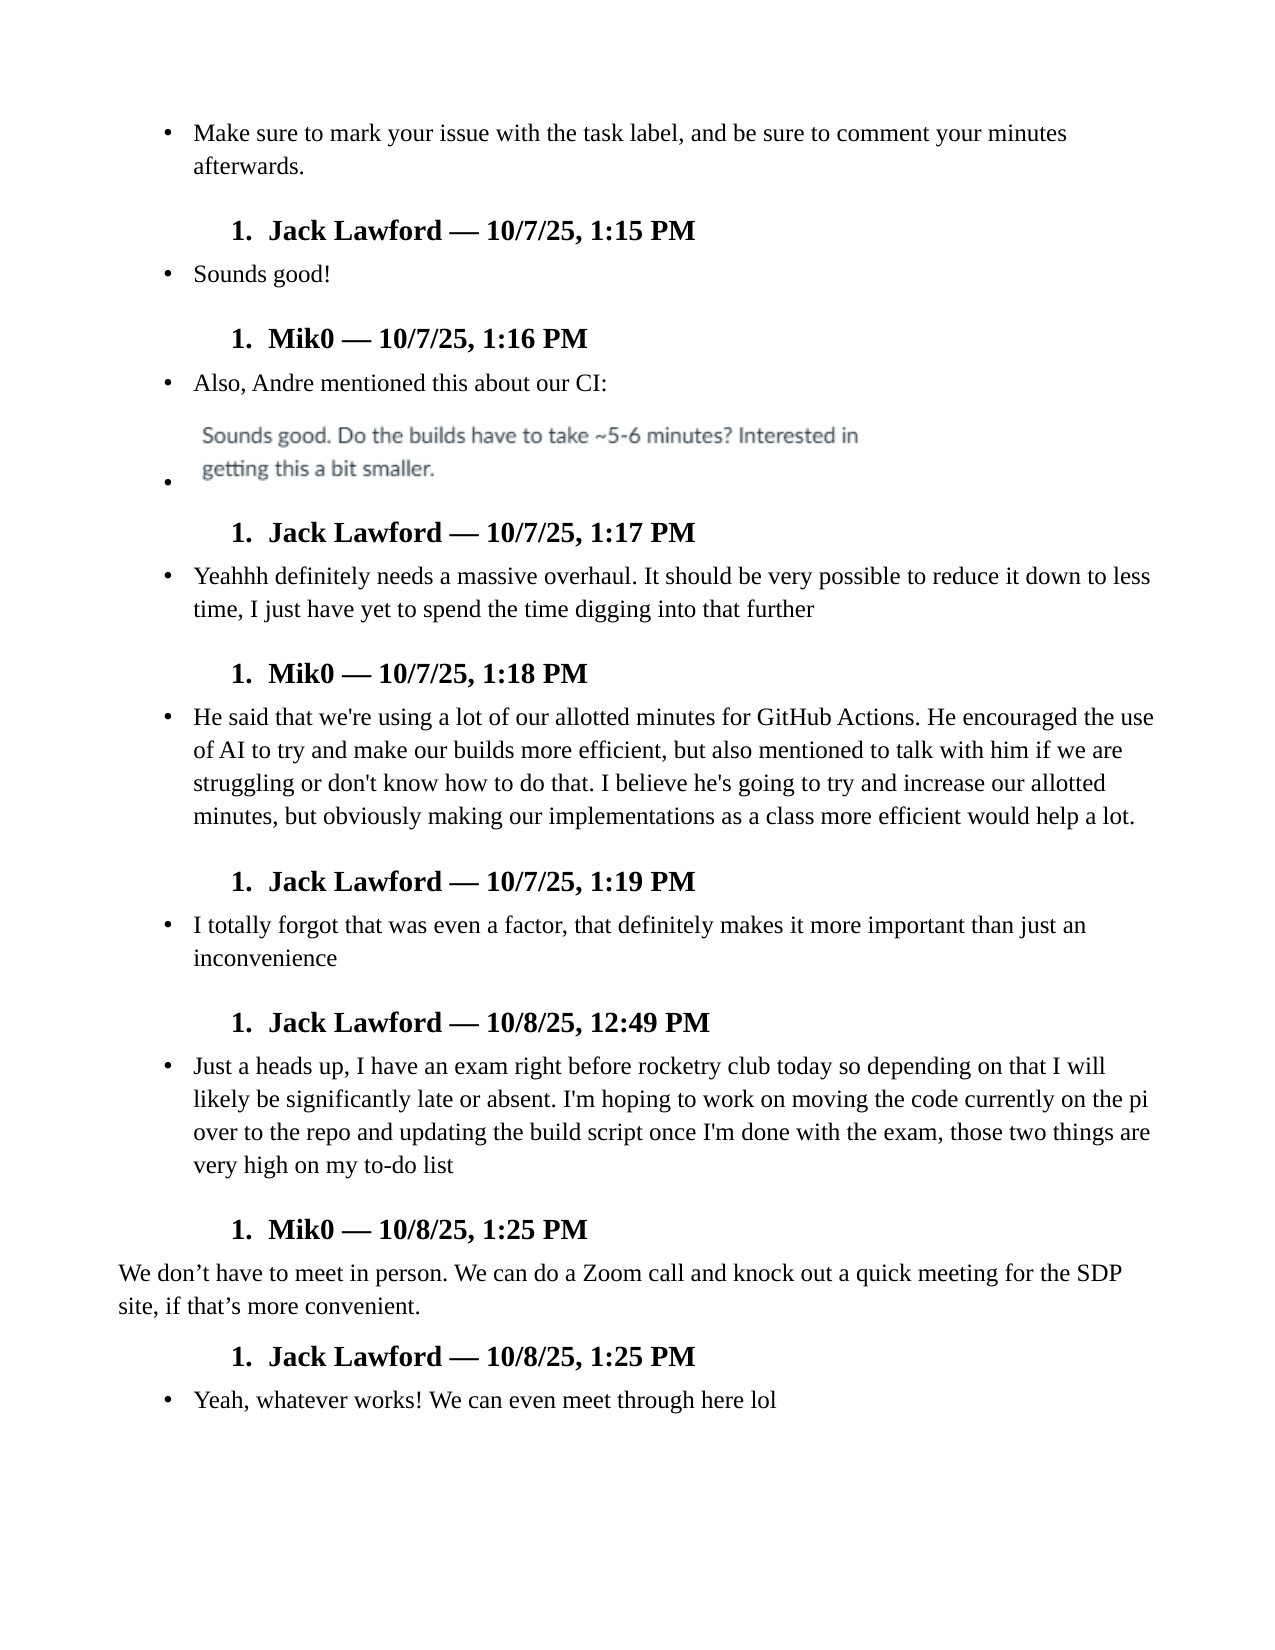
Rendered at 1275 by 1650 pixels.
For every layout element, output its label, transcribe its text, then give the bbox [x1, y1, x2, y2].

subtitle Jack Lawford — 10/8/25, 12:49 PM [231, 1005, 1157, 1038]
list Sounds good! [164, 259, 1157, 288]
list Just a heads up, I have an exam right before rocketry club today so depending on that I will likely be significantly late or absent. I'm hoping to work on moving the code currently on the pi over to the repo and updating the build script once I'm done with the exam, those two things are very high on my to-do list [164, 1051, 1157, 1179]
subtitle Jack Lawford — 10/8/25, 1:25 PM [231, 1339, 1157, 1372]
subtitle Jack Lawford — 10/7/25, 1:19 PM [231, 864, 1157, 897]
list Yeahhh definitely needs a massive overhaul. It should be very possible to reduce it down to less time, I just have yet to spend the time digging into that further [164, 561, 1157, 623]
subtitle Jack Lawford — 10/7/25, 1:17 PM [231, 515, 1157, 549]
picture [193, 415, 903, 492]
subtitle Jack Lawford — 10/7/25, 1:15 PM [231, 213, 1157, 247]
list Yeah, whatever works! We can even meet through here lol [164, 1385, 1157, 1414]
subtitle Mik0 — 10/7/25, 1:18 PM [231, 656, 1157, 690]
text We don’t have to meet in person. We can do a Zoom call and knock out a quick meeting for the SDP site, if that’s more convenient. [118, 1258, 1157, 1320]
subtitle Mik0 — 10/8/25, 1:25 PM [231, 1212, 1157, 1246]
list I totally forgot that was even a factor, that definitely makes it more important than just an inconvenience [164, 910, 1157, 971]
list Make sure to mark your issue with the task label, and be sure to comment your minutes afterwards. [164, 118, 1157, 180]
list Also, Andre mentioned this about our CI: [164, 368, 1157, 396]
list He said that we're using a lot of our allotted minutes for GitHub Actions. He encouraged the use of AI to try and make our builds more efficient, but also mentioned to talk with him if we are struggling or don't know how to do that. I believe he's going to try and increase our allotted minutes, but obviously making our implementations as a class more efficient would help a lot. [164, 702, 1157, 830]
subtitle Mik0 — 10/7/25, 1:16 PM [231, 322, 1157, 355]
